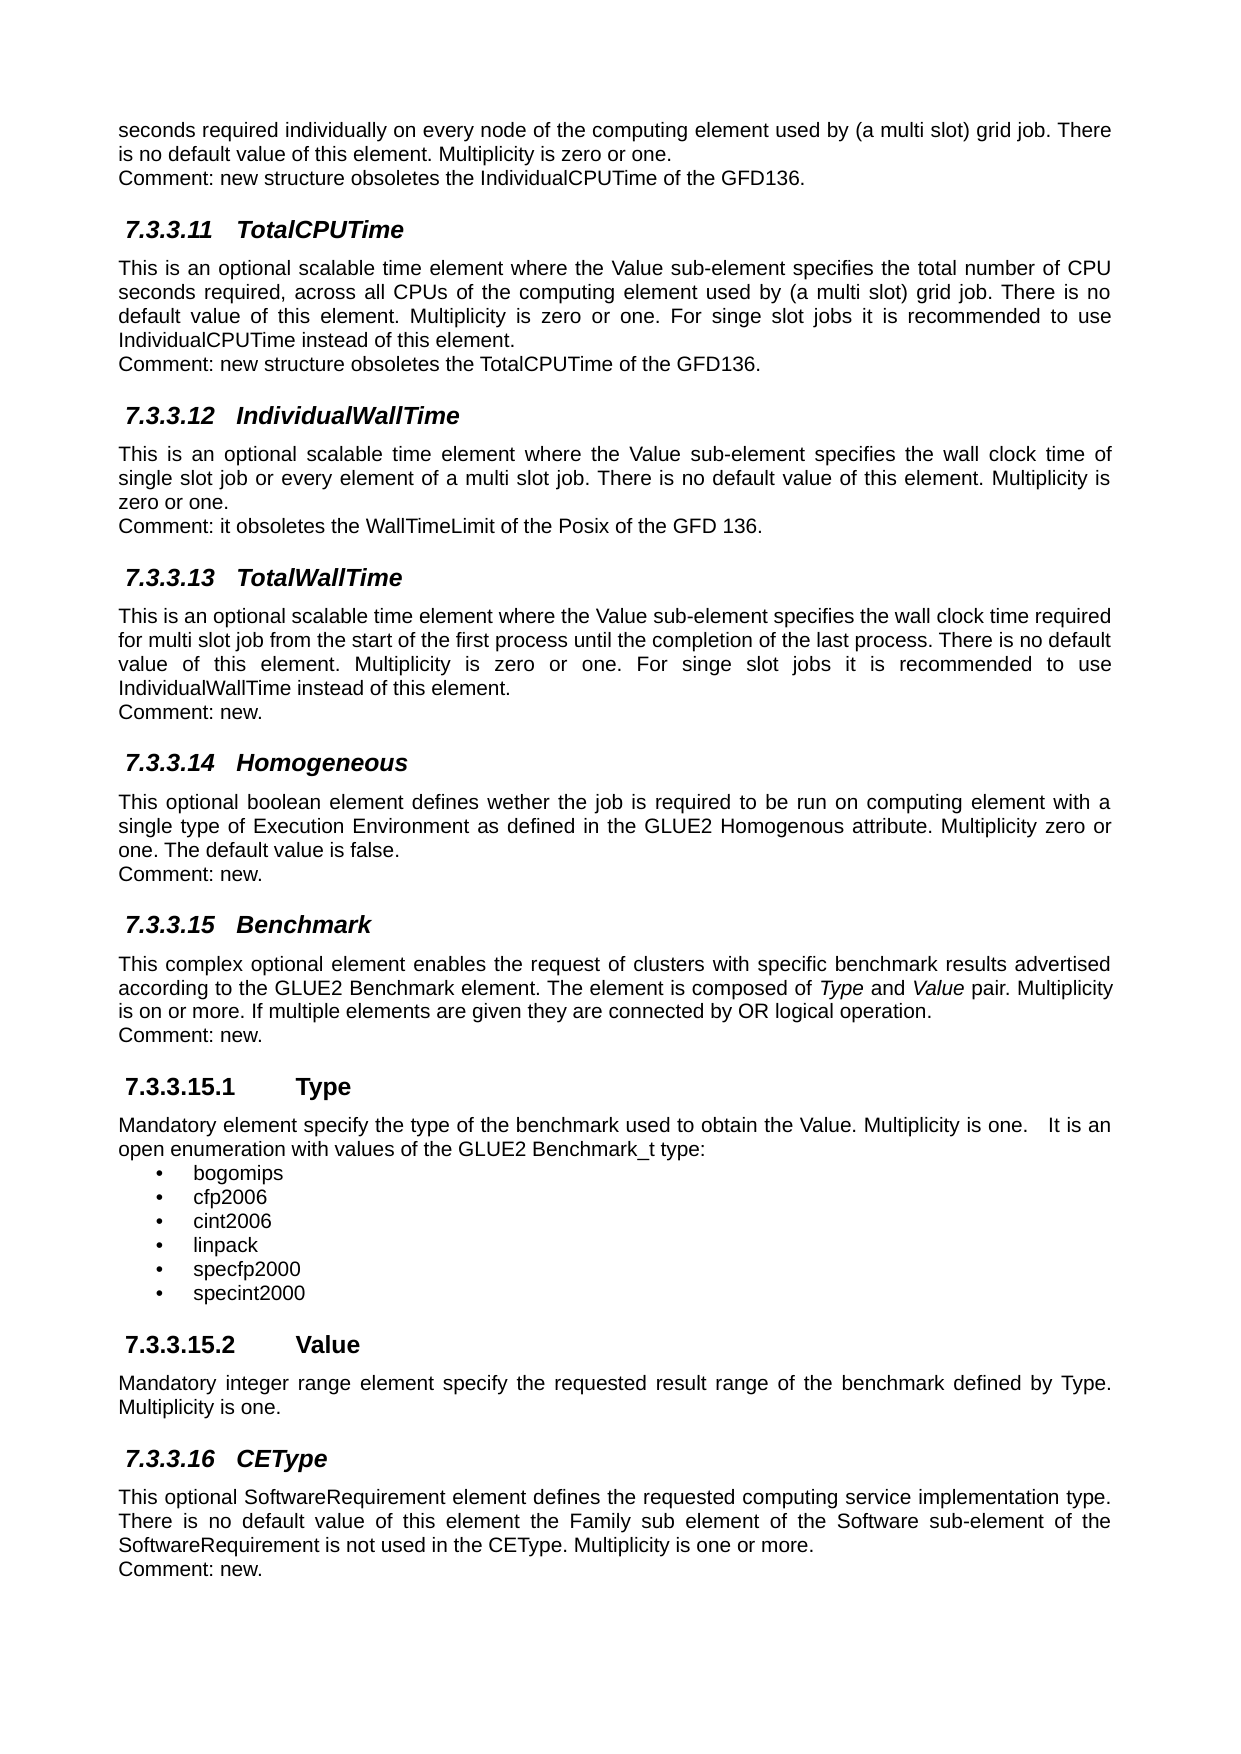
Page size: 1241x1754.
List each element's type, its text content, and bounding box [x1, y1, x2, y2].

list specfp2000 [156, 1257, 1122, 1281]
text Comment: it obsoletes the WallTimeLimit of the Posix of the GFD 136. [118, 514, 1113, 538]
subtitle TotalCPUTime [118, 215, 1113, 243]
text Comment: new. [118, 1023, 1113, 1047]
subtitle Benchmark [118, 910, 1113, 939]
text This is an optional scalable time element where the Value sub-element specifies the total number of CPU seconds required, across all CPUs of the computing element used by (a multi slot) grid job. There is no default value of this element. Multiplicity is zero or one. For singe slot jobs it is recommended to use IndividualCPUTime instead of this element. [118, 256, 1113, 352]
text This is an optional scalable time element where the Value sub-element specifies the wall clock time required for multi slot job from the start of the first process until the completion of the last process. There is no default value of this element. Multiplicity is zero or one. For singe slot jobs it is recommended to use IndividualWallTime instead of this element. [118, 604, 1113, 699]
subtitle Type [118, 1072, 1113, 1101]
list specint2000 [156, 1281, 1122, 1305]
text Comment: new structure obsoletes the IndividualCPUTime of the GFD136. [118, 166, 1113, 190]
text Mandatory element specify the type of the benchmark used to obtain the Value. Multiplicity is one. It is an open enumeration with values of the GLUE2 Benchmark_t type: [118, 1113, 1113, 1161]
text This is an optional scalable time element where the Value sub-element specifies the wall clock time of single slot job or every element of a multi slot job. There is no default value of this element. Multiplicity is zero or one. [118, 442, 1113, 514]
text Comment: new structure obsoletes the TotalCPUTime of the GFD136. [118, 352, 1113, 376]
text This optional SoftwareRequirement element defines the requested computing service implementation type. There is no default value of this element the Family sub element of the Software sub-element of the SoftwareRequirement is not used in the CEType. Multiplicity is one or more. [118, 1485, 1113, 1557]
text Comment: new. [118, 1557, 1113, 1581]
text This complex optional element enables the request of clusters with specific benchmark results advertised according to the GLUE2 Benchmark element. The element is composed of Type and Value pair. Multiplicity is on or more. If multiple elements are given they are connected by OR logical operation. [118, 951, 1113, 1023]
text seconds required individually on every node of the computing element used by (a multi slot) grid job. There is no default value of this element. Multiplicity is zero or one. [118, 118, 1113, 166]
list cfp2006 [156, 1185, 1122, 1209]
list linpack [156, 1233, 1122, 1257]
subtitle IndividualWallTime [118, 401, 1113, 429]
list bogomips [156, 1161, 1122, 1185]
subtitle Value [118, 1330, 1113, 1358]
subtitle TotalWallTime [118, 563, 1113, 591]
text Comment: new. [118, 861, 1113, 885]
list cint2006 [156, 1209, 1122, 1233]
text This optional boolean element defines wether the job is required to be run on computing element with a single type of Execution Environment as defined in the GLUE2 Homogenous attribute. Multiplicity zero or one. The default value is false. [118, 789, 1113, 861]
subtitle CEType [118, 1444, 1113, 1472]
text Mandatory integer range element specify the requested result range of the benchmark defined by Type. Multiplicity is one. [118, 1371, 1113, 1419]
subtitle Homogeneous [118, 748, 1113, 777]
text Comment: new. [118, 699, 1113, 723]
